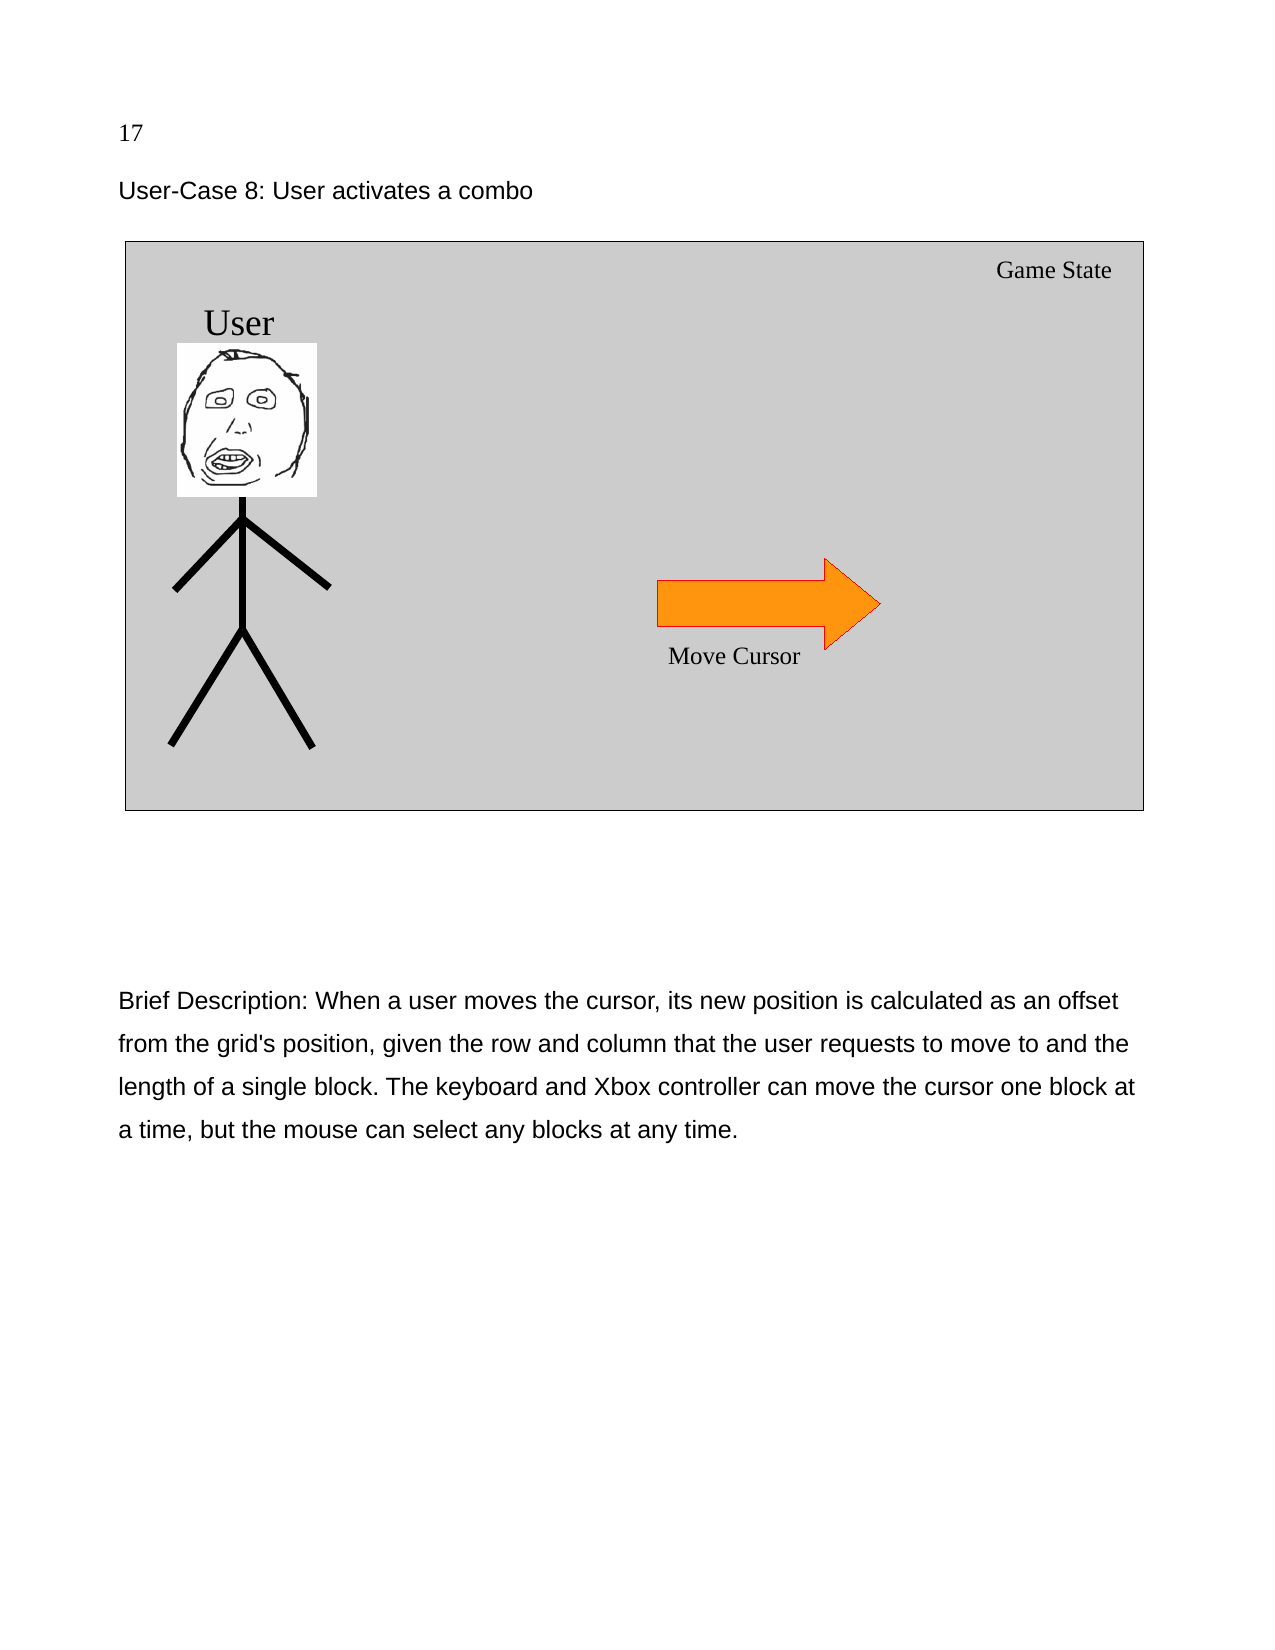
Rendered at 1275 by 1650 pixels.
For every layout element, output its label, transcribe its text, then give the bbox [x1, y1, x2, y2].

text Brief Description: When a user moves the cursor, its new position is calculated as an offset from the grid's position, given the row and column that the user requests to move to and the length of a single block. The keyboard and Xbox controller can move the cursor one block at a time, but the mouse can select any blocks at any time. [118, 986, 1157, 1144]
text User-Case 8: User activates a combo [118, 176, 1157, 205]
picture [177, 343, 317, 497]
